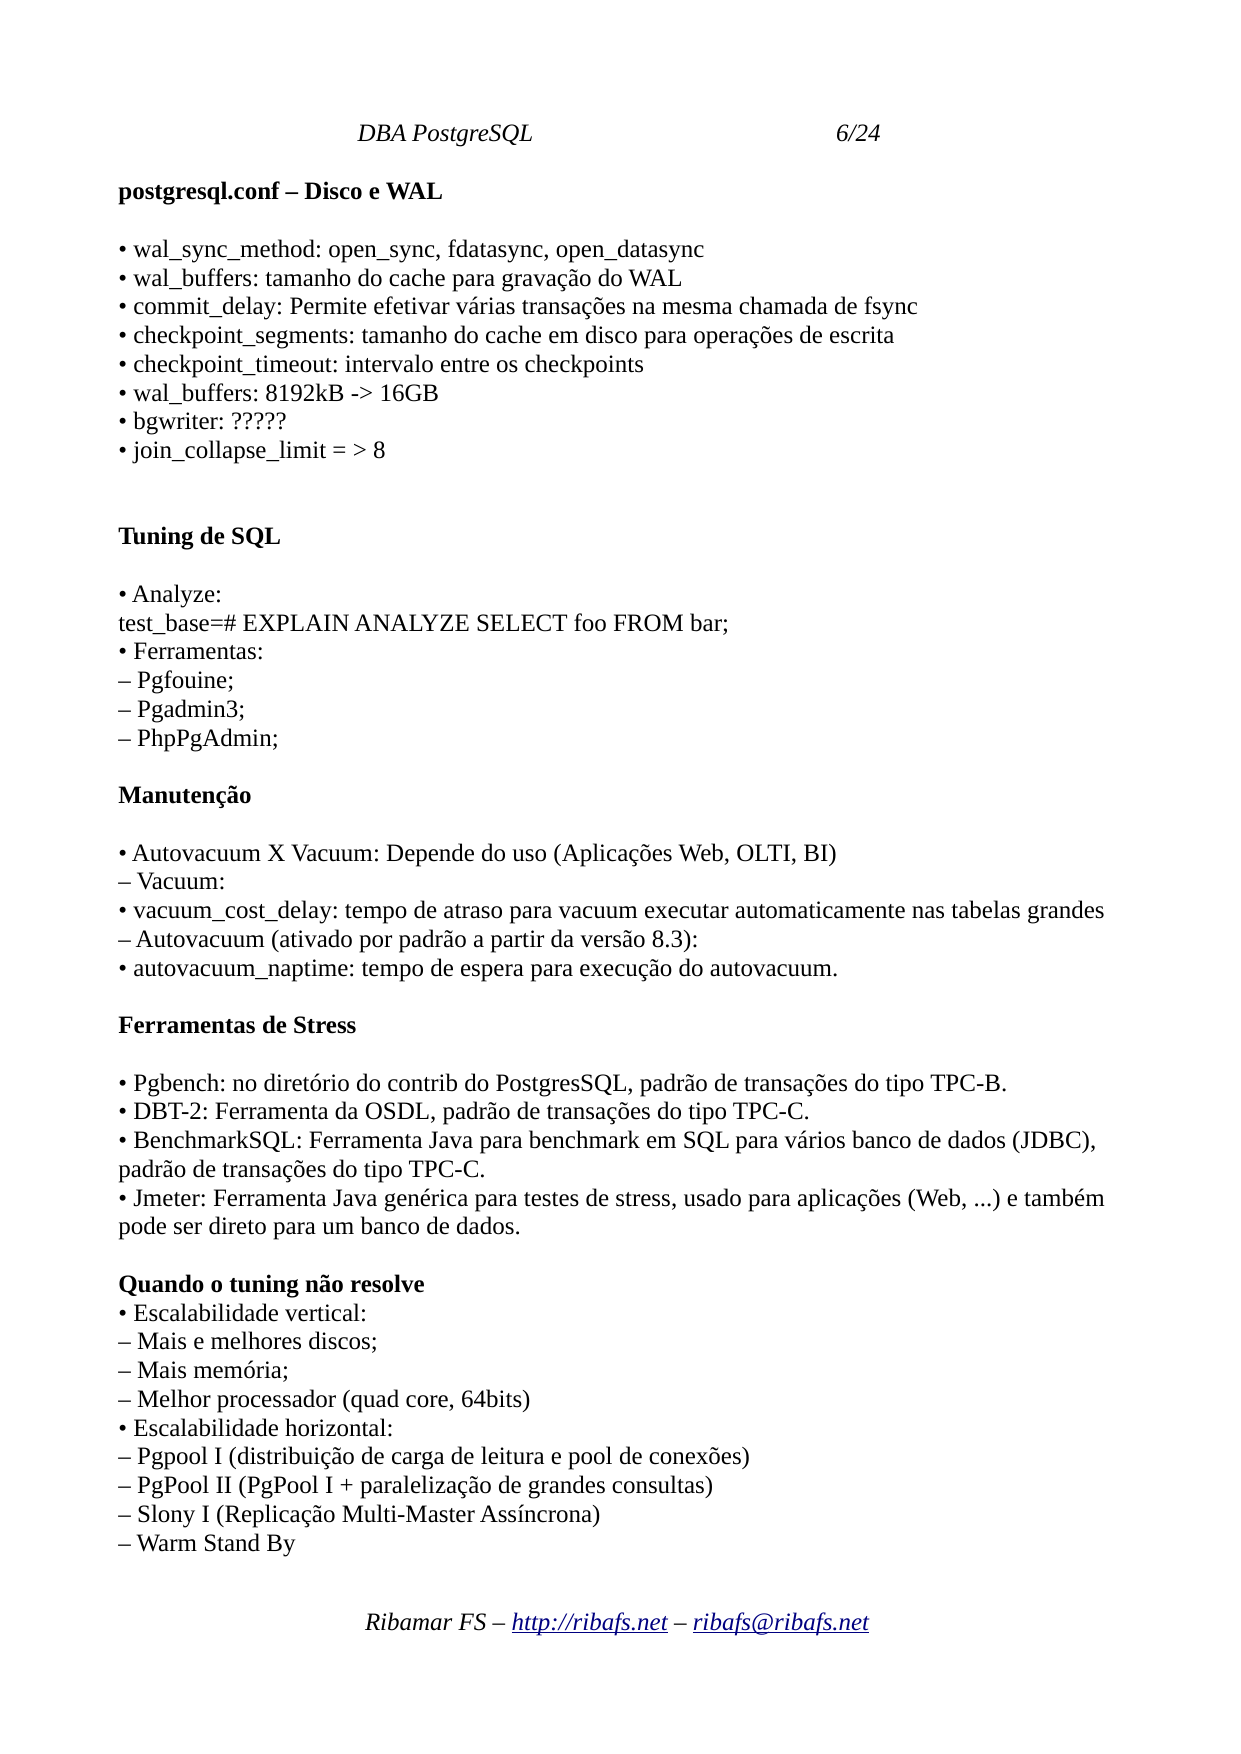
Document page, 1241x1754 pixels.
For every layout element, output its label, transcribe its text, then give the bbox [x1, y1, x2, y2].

text test_base=# EXPLAIN ANALYZE SELECT foo FROM bar; [118, 608, 1122, 636]
text – PhpPgAdmin; [118, 723, 1122, 751]
text postgresql.conf – Disco e WAL [118, 176, 1122, 205]
text Quando o tuning não resolve [118, 1269, 1122, 1298]
text • Escalabilidade vertical: [118, 1298, 1122, 1326]
text – Autovacuum (ativado por padrão a partir da versão 8.3): [118, 924, 1122, 953]
text • checkpoint_segments: tamanho do cache em disco para operações de escrita [118, 320, 1122, 349]
text – Melhor processador (quad core, 64bits) [118, 1384, 1122, 1413]
text • Jmeter: Ferramenta Java genérica para testes de stress, usado para aplicações (Web, ...) e também pode ser direto para um banco de dados. [118, 1183, 1122, 1240]
text • wal_buffers: tamanho do cache para gravação do WAL [118, 263, 1122, 291]
text – Pgadmin3; [118, 694, 1122, 723]
text – Pgpool I (distribuição de carga de leitura e pool de conexões) [118, 1441, 1122, 1470]
text • Escalabilidade horizontal: [118, 1413, 1122, 1441]
text – Slony I (Replicação Multi-Master Assíncrona) [118, 1499, 1122, 1528]
text • wal_buffers: 8192kB -> 16GB [118, 378, 1122, 406]
text • vacuum_cost_delay: tempo de atraso para vacuum executar automaticamente nas tabelas grandes [118, 895, 1122, 924]
text – PgPool II (PgPool I + paralelização de grandes consultas) [118, 1470, 1122, 1499]
text • bgwriter: ????? [118, 406, 1122, 435]
text • join_collapse_limit = > 8 [118, 435, 1122, 464]
text • BenchmarkSQL: Ferramenta Java para benchmark em SQL para vários banco de dados (JDBC), padrão de transações do tipo TPC-C. [118, 1125, 1122, 1183]
text Ferramentas de Stress [118, 1010, 1122, 1039]
text Tuning de SQL [118, 521, 1122, 550]
text • Pgbench: no diretório do contrib do PostgresSQL, padrão de transações do tipo TPC-B. [118, 1068, 1122, 1096]
text – Mais e melhores discos; [118, 1326, 1122, 1355]
text • wal_sync_method: open_sync, fdatasync, open_datasync [118, 234, 1122, 263]
text • Analyze: [118, 579, 1122, 608]
text – Pgfouine; [118, 665, 1122, 694]
text • autovacuum_naptime: tempo de espera para execução do autovacuum. [118, 953, 1122, 981]
text • Autovacuum X Vacuum: Depende do uso (Aplicações Web, OLTI, BI) [118, 838, 1122, 866]
text – Mais memória; [118, 1355, 1122, 1384]
text Manutenção [118, 780, 1122, 809]
text • DBT-2: Ferramenta da OSDL, padrão de transações do tipo TPC-C. [118, 1096, 1122, 1125]
text – Vacuum: [118, 866, 1122, 895]
text • checkpoint_timeout: intervalo entre os checkpoints [118, 349, 1122, 378]
text • Ferramentas: [118, 636, 1122, 665]
text – Warm Stand By [118, 1528, 1122, 1556]
text • commit_delay: Permite efetivar várias transações na mesma chamada de fsync [118, 291, 1122, 320]
